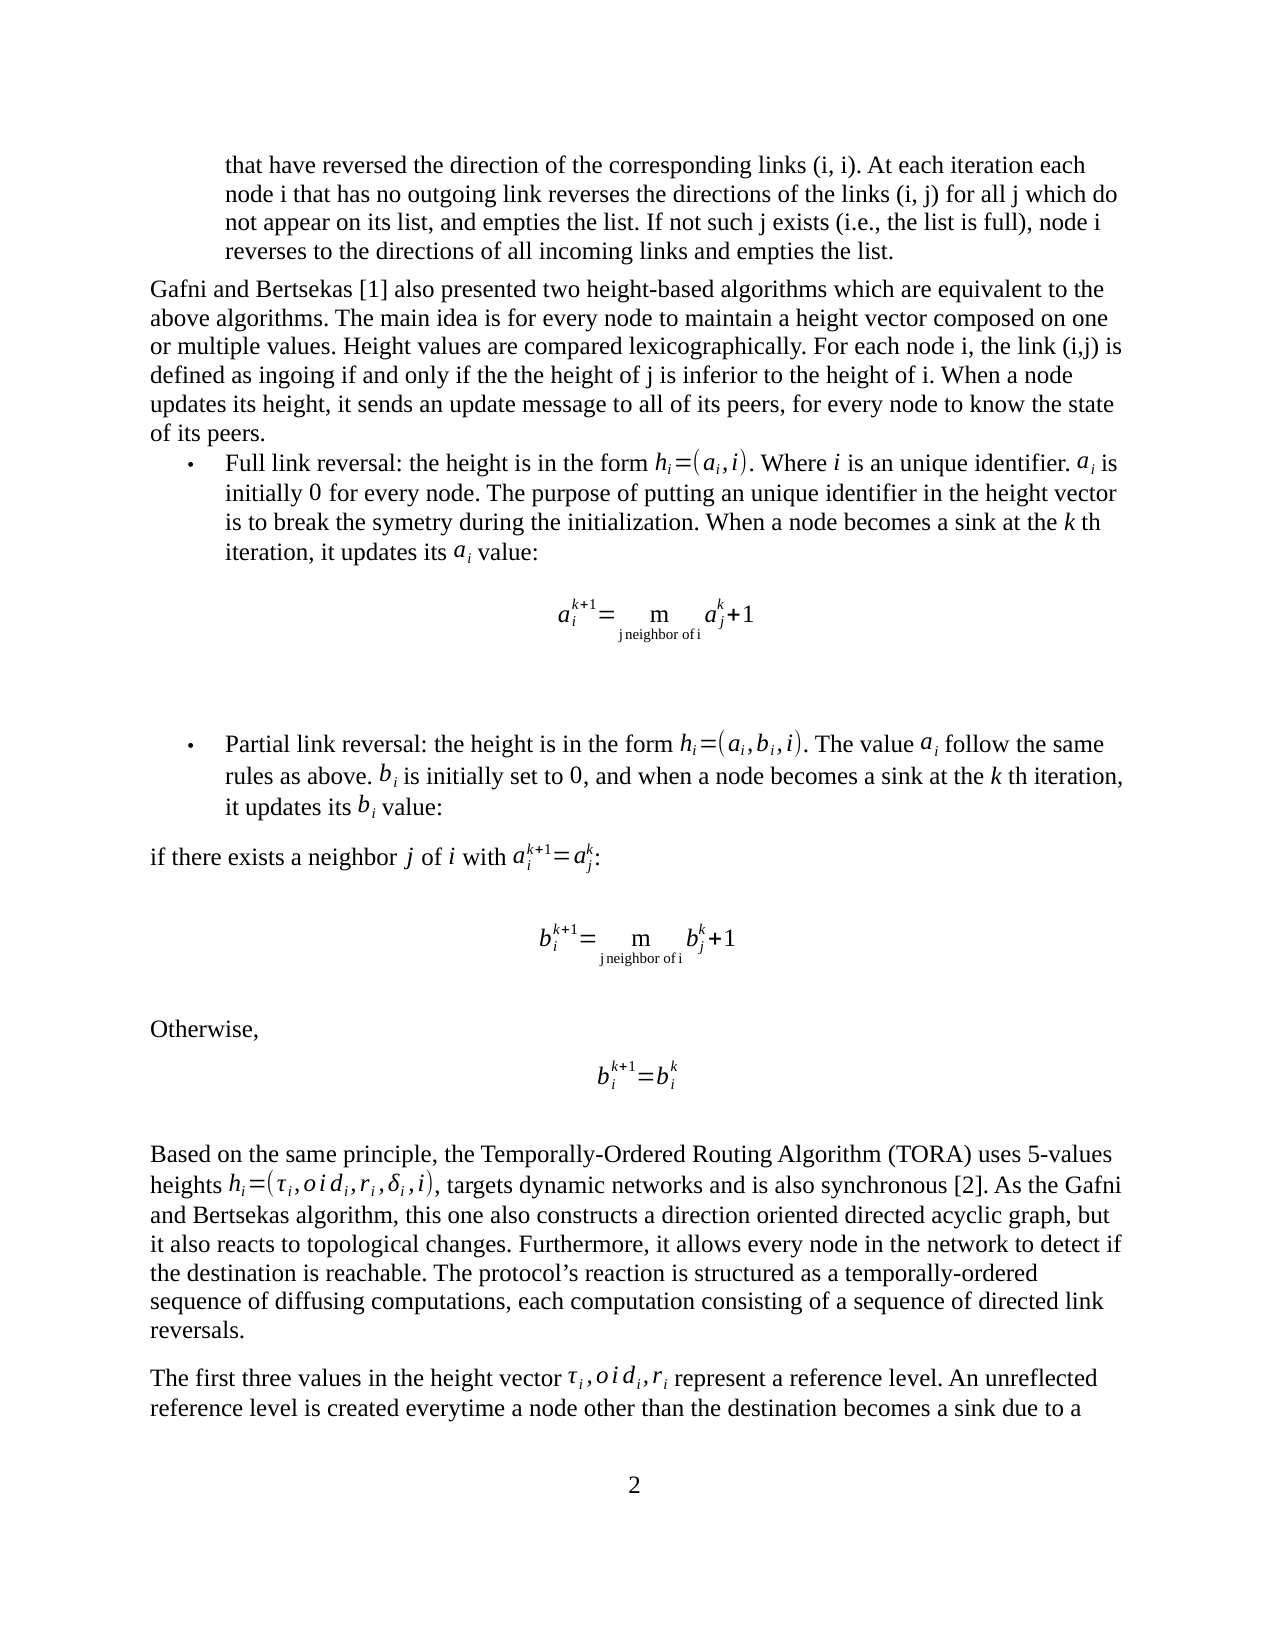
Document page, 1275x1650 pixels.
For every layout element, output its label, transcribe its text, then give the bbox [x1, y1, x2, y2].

list Partial link reversal: the height is in the form . The value follow the same rules as above. is initially set to , and when a node becomes a sink at the k th iteration, it updates its value: [187, 728, 1125, 822]
text Otherwise, [150, 1014, 1125, 1043]
text Based on the same principle, the Temporally-Ordered Routing Algorithm (TORA) uses 5-values heights , targets dynamic networks and is also synchronous [2]. As the Gafni and Bertsekas algorithm, this one also constructs a direction oriented directed acyclic graph, but it also reacts to topological changes. Furthermore, it allows every node in the network to detect if the destination is reachable. The protocol’s reaction is structured as a temporally-ordered sequence of diffusing computations, each computation consisting of a sequence of directed link reversals. [150, 1139, 1125, 1344]
text The first three values in the height vector represent a reference level. An unreflected reference level is created everytime a node other than the destination becomes a sink due to a link failure. represents a timestamp of this event, is the identifier of the node that created the reference level, and is a boolean value used to divide each of the unique reference levels into two unique sub-levels. If a node becomes a sink not because of a link failure, and its current reference level is an unreflected one (), it starts a reflection meaning that it swaps its value. Its purpose is to distinguish the original reference level and its corresponding, higher reflected reference level. The fourth value is a number that grows with the distance to the destination with respect with the reference level. The last value is a unique identifier. When a node becomes a sink again because of a link reversal, and all of its neighbors have the same reference reflected level with (meaning that the unreflected reference level was previously created by and got reflected before spreading back to ), then the node know for sure that it cannot reach the destination node. [150, 1362, 1125, 1422]
list Full link reversal: the height is in the form . Where is an unique identifier. is initially for every node. The purpose of putting an unique identifier in the height vector is to break the symetry during the initialization. When a node becomes a sink at the k th iteration, it updates its value: [187, 446, 1125, 672]
text Gafni and Bertsekas [1] also presented two height-based algorithms which are equivalent to the above algorithms. The main idea is for every node to maintain a height vector composed on one or multiple values. Height values are compared lexicographically. For each node i, the link (i,j) is defined as ingoing if and only if the the height of j is inferior to the height of i. When a node updates its height, it sends an update message to all of its peers, for every node to know the state of its peers. [150, 274, 1125, 446]
text if there exists a neighbor of with : [150, 840, 1125, 873]
list that have reversed the direction of the corresponding links (i, i). At each iteration each node i that has no outgoing link reverses the directions of the links (i, j) for all j which do not appear on its list, and empties the list. If not such j exists (i.e., the list is full), node i reverses to the directions of all incoming links and empties the list. [187, 150, 1125, 265]
